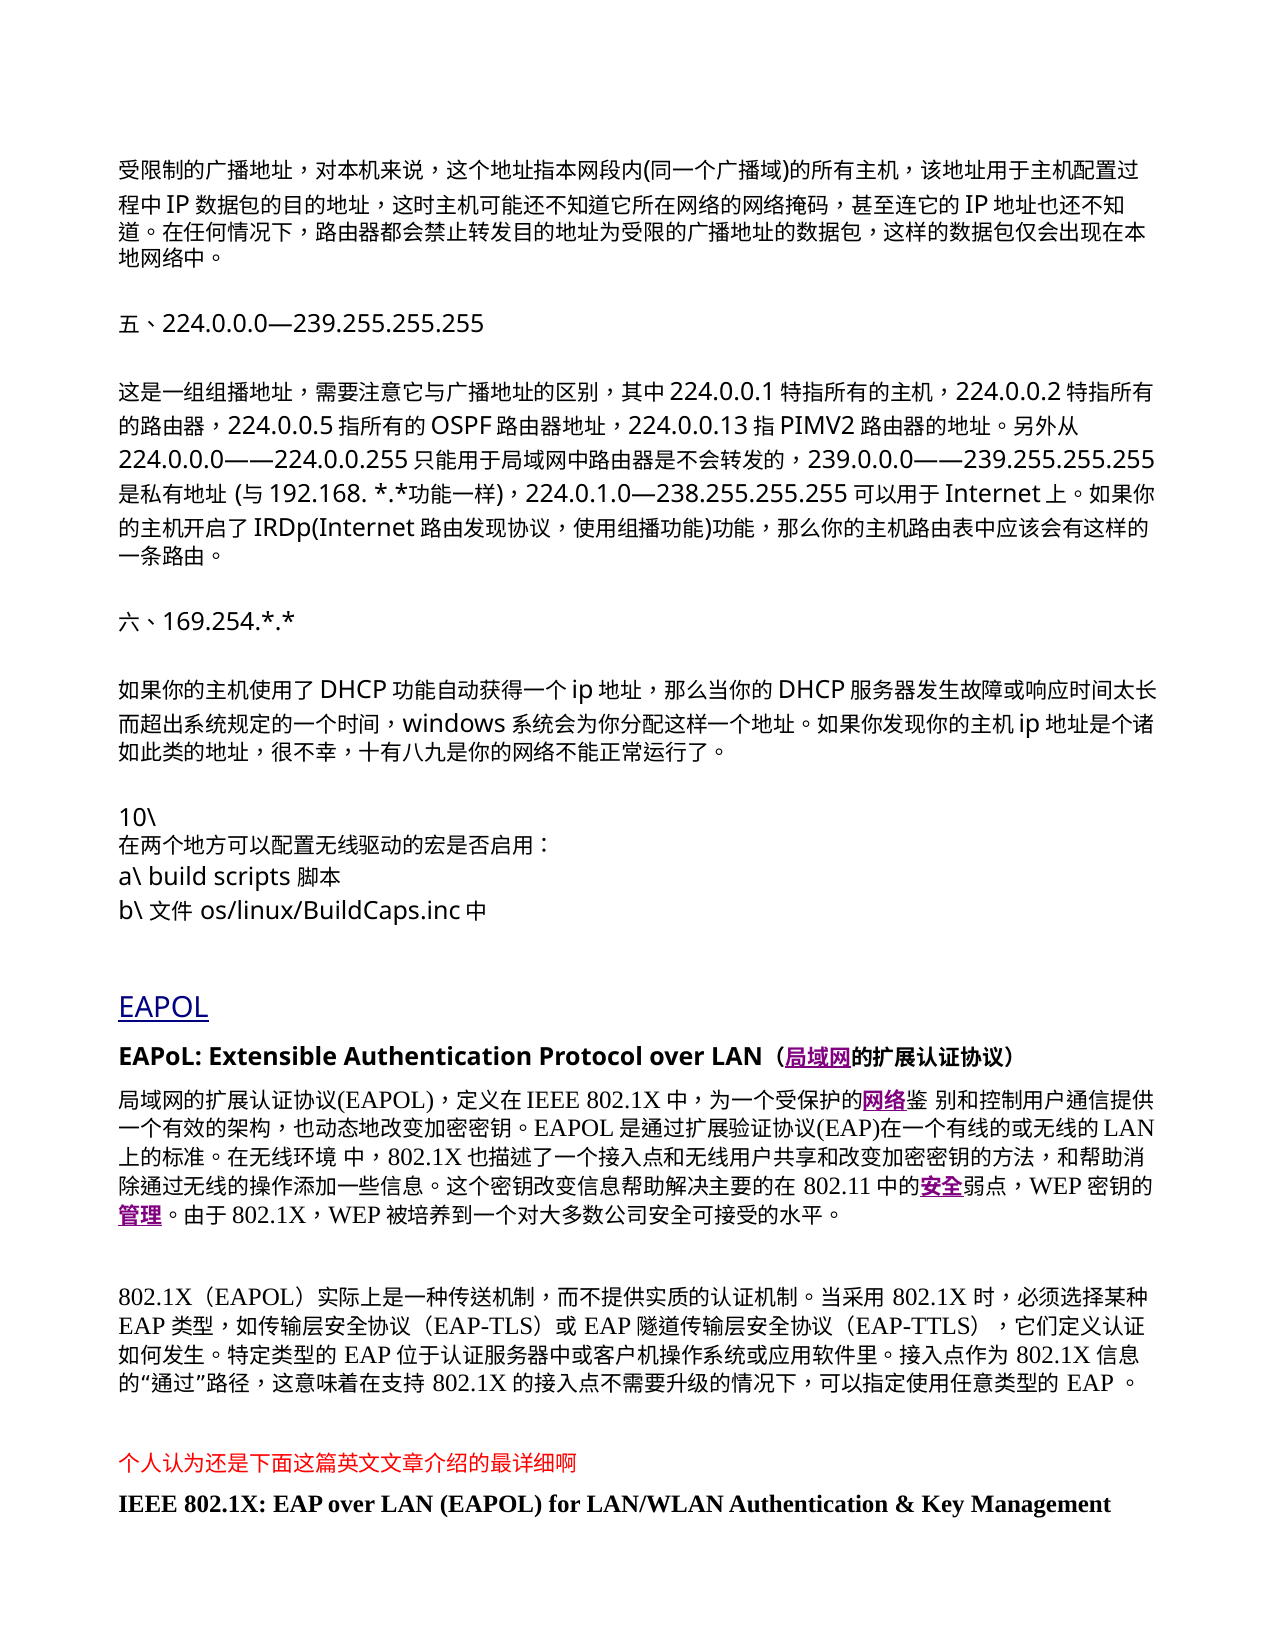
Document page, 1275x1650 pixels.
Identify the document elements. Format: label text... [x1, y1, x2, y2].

text 受限制的广播地址，对本机来说，这个地址指本网段内(同一个广播域)的所有主机，该地址用于主机配置过程中IP数据包的目的地址，这时主机可能还不知道它所在网络的网络掩码，甚至连它的IP地址也还不知道。在任何情况下，路由器都会禁止转发目的地址为受限的广播地址的数据包，这样的数据包仅会出现在本地网络中。 五、224.0.0.0—239.255.255.255 这是一组组播地址，需要注意它与广播地址的区别，其中224.0.0.1特指所有的主机，224.0.0.2特指所有的路由器，224.0.0.5指所有的OSPF路由器地址，224.0.0.13指PIMV2路由器的地址。另外从 224.0.0.0――224.0.0.255只能用于局域网中路由器是不会转发的，239.0.0.0――239.255.255.255是私有地址 (与192.168. *.*功能一样)，224.0.1.0—238.255.255.255可以用于Internet上。如果你的主机开启了IRDp(Internet路由发现协议，使用组播功能)功能，那么你的主机路由表中应该会有这样的一条路由。 六、169.254.*.* 如果你的主机使用了DHCP功能自动获得一个ip地址，那么当你的DHCP服务器发生故障或响应时间太长而超出系统规定的一个时间，windows系统会为你分配这样一个地址。如果你发现你的主机ip地址是个诸如此类的地址，很不幸，十有八九是你的网络不能正常运行了。 [118, 118, 1157, 765]
text 802.1X（EAPOL）实际上是一种传送机制，而不提供实质的认证机制。当采用 802.1X 时，必须选择某种 EAP 类型，如传输层安全协议（EAP-TLS）或 EAP 隧道传输层安全协议（EAP-TTLS），它们定义认证如何发生。特定类型的 EAP 位于认证服务器中或客户机操作系统或应用软件里。接入点作为 802.1X 信息的“通过”路径，这意味着在支持 802.1X 的接入点不需要升级的情况下，可以指定使用任意类型的 EAP 。 [118, 1282, 1157, 1397]
text 10\ [118, 799, 1157, 833]
subtitle EAPOL [118, 986, 1157, 1026]
text IEEE 802.1X: EAP over LAN (EAPOL) for LAN/WLAN Authentication & Key Management [118, 1489, 1157, 1518]
text a\ build scripts 脚本 [118, 859, 1157, 893]
text b\ 文件 os/linux/BuildCaps.inc中 [118, 893, 1157, 927]
text 局域网的扩展认证协议(EAPOL)，定义在IEEE 802.1X中，为一个受保护的网络鉴 别和控制用户通信提供一个有效的架构，也动态地改变加密密钥。EAPOL是通过扩展验证协议(EAP)在一个有线的或无线的LAN上的标准。在无线环境 中，802.1X也描述了一个接入点和无线用户共享和改变加密密钥的方法，和帮助消除通过无线的操作添加一些信息。这个密钥改变信息帮助解决主要的在 802.11中的安全弱点，WEP密钥的管理。由于802.1X，WEP被培养到一个对大多数公司安全可接受的水平。 [118, 1085, 1157, 1228]
text 在两个地方可以配置无线驱动的宏是否启用： [118, 833, 1157, 859]
text 个人认为还是下面这篇英文文章介绍的最详细啊 [118, 1451, 1157, 1477]
text EAPoL: Extensible Authentication Protocol over LAN（局域网的扩展认证协议） [118, 1038, 1157, 1072]
